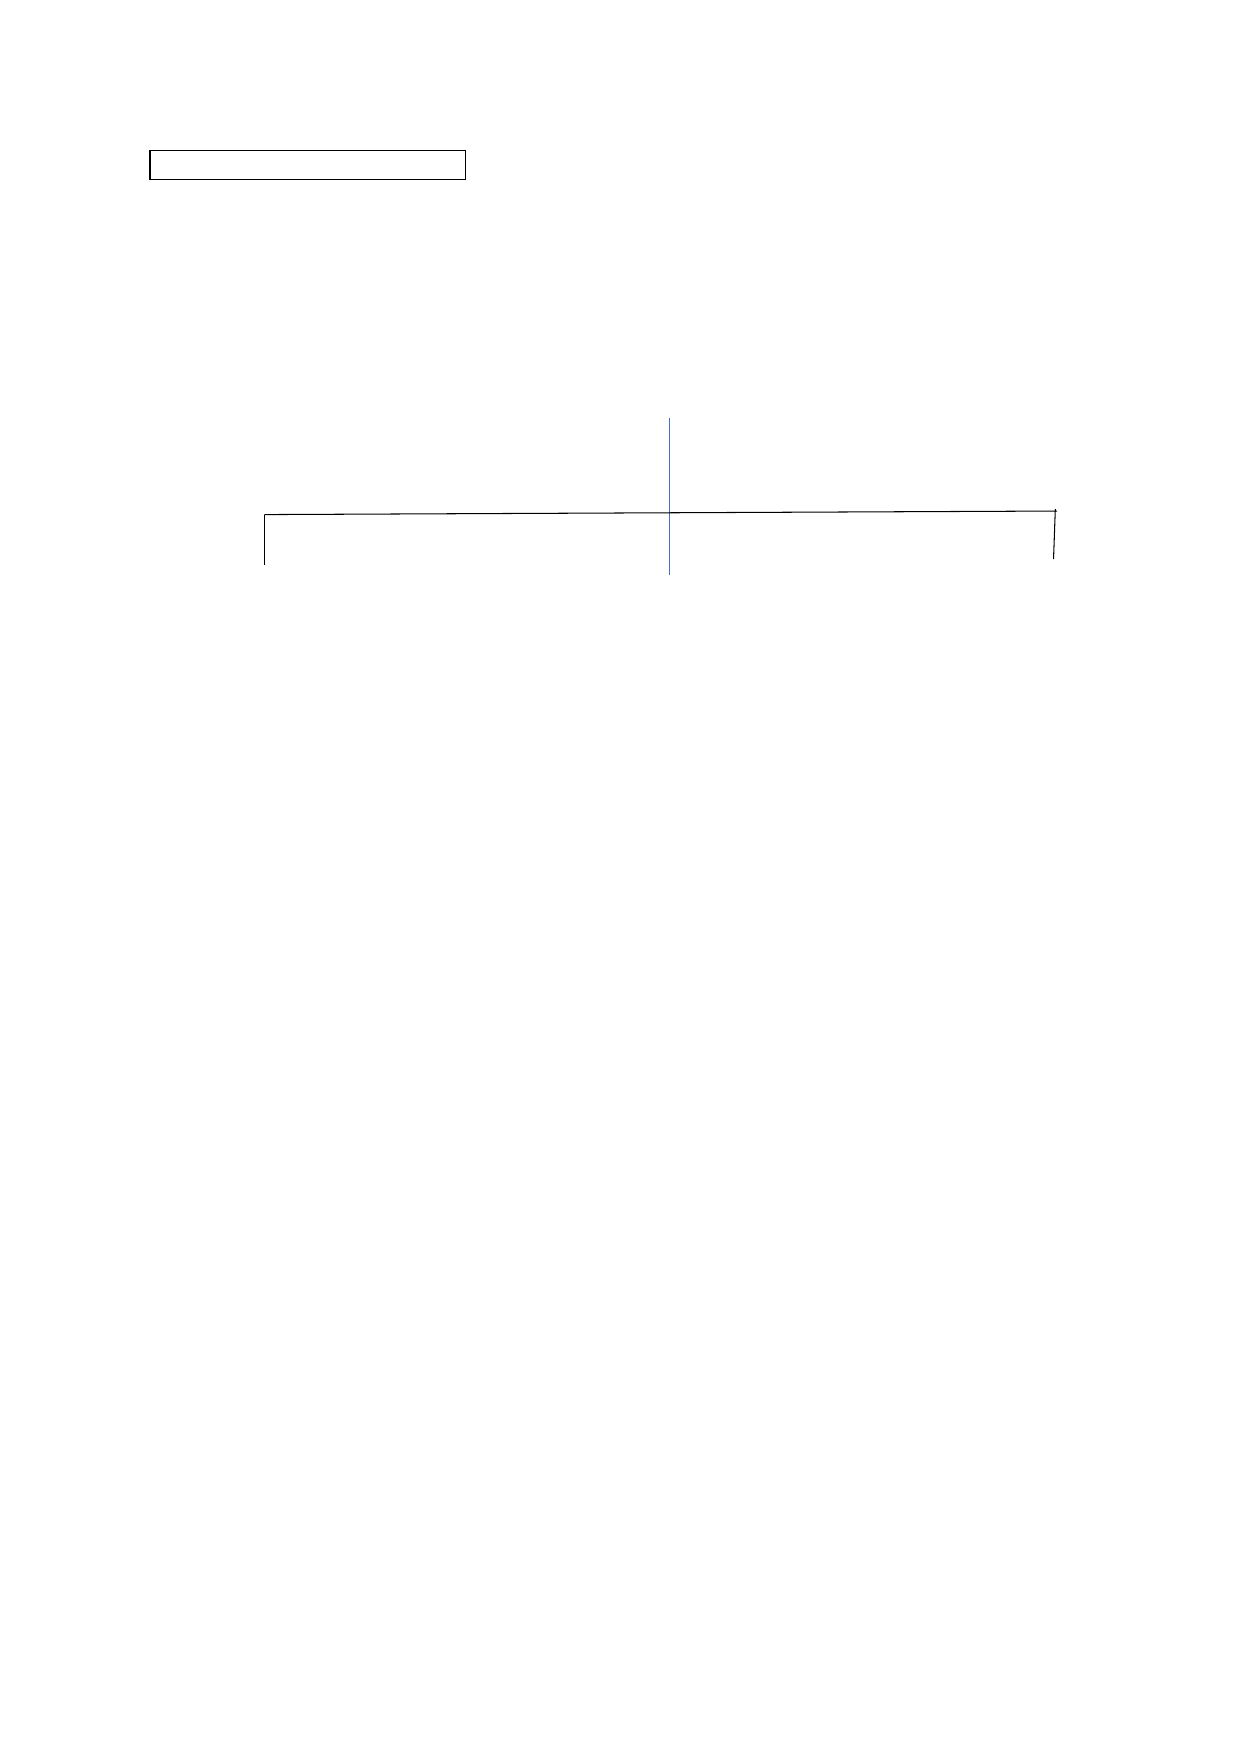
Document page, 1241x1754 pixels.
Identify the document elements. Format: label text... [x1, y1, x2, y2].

table_cell + input : nama + input : nim + input : nilai tugas + input : nilai uts + input : nilai uas + input : nilaiakhir + update_date[] [151, 151, 465, 179]
